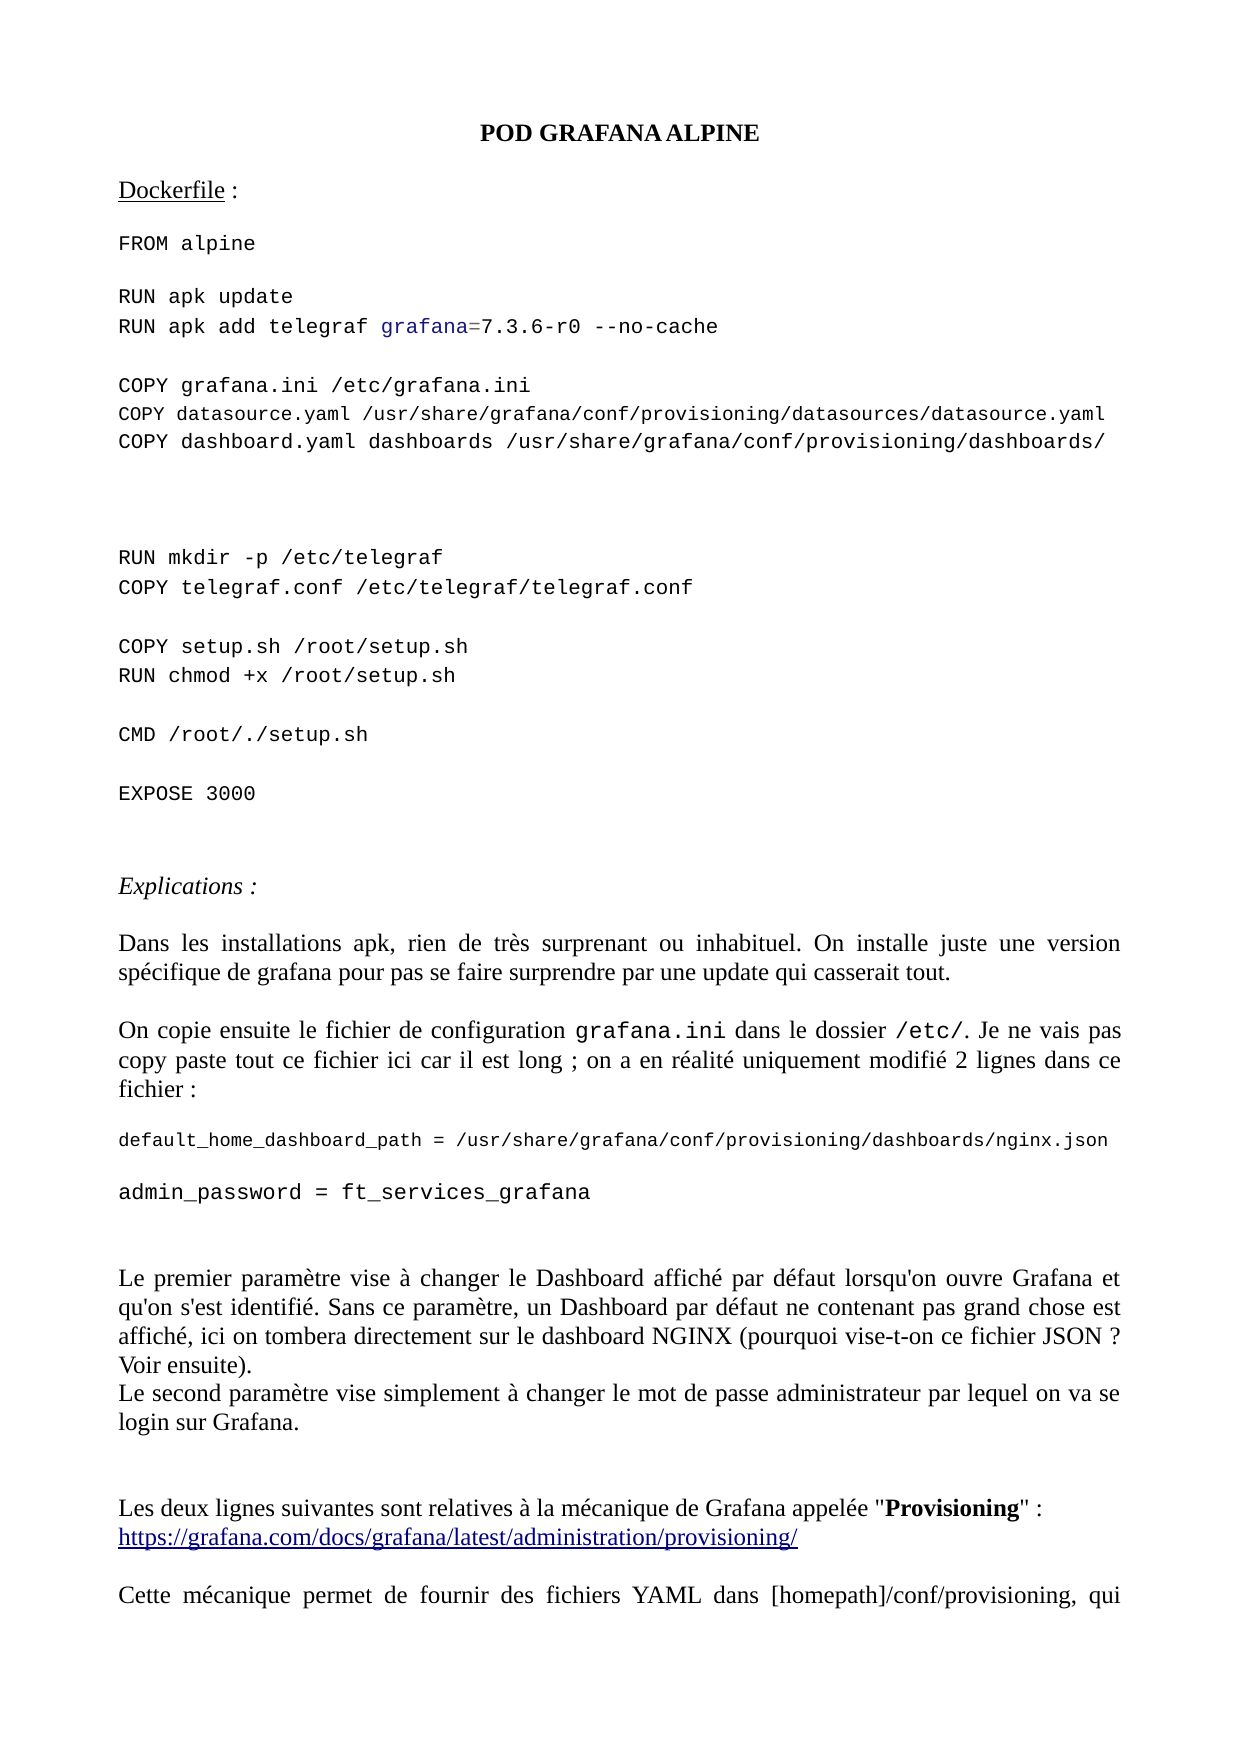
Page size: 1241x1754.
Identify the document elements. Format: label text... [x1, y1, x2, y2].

text COPY setup.sh /root/setup.sh [118, 636, 1122, 659]
text RUN chmod +x /root/setup.sh [118, 665, 1122, 689]
text Dockerfile : [118, 176, 1122, 204]
text COPY datasource.yaml /usr/share/grafana/conf/provisioning/datasources/datasource.yaml [118, 404, 1122, 426]
text admin_password = ft_services_grafana [118, 1181, 1122, 1206]
text COPY grafana.ini /etc/grafana.ini [118, 375, 1122, 398]
text EXPOSE 3000 [118, 783, 1122, 807]
text Le second paramètre vise simplement à changer le mot de passe administrateur par lequel on va se login sur Grafana. [118, 1378, 1122, 1436]
text Explications : [118, 871, 1122, 900]
text RUN apk update [118, 286, 1122, 310]
text https://grafana.com/docs/grafana/latest/administration/provisioning/ [118, 1522, 1122, 1551]
text default_home_dashboard_path = /usr/share/grafana/conf/provisioning/dashboards/nginx.json [118, 1131, 1122, 1152]
text COPY telegraf.conf /etc/telegraf/telegraf.conf [118, 577, 1122, 601]
text On copie ensuite le fichier de configuration grafana.ini dans le dossier /etc/. Je ne vais pas copy paste tout ce fichier ici car il est long ; on a en réalité uniquement modifié 2 lignes dans ce fichier : [118, 1015, 1122, 1102]
text FROM alpine [118, 233, 1122, 257]
text RUN mkdir -p /etc/telegraf [118, 547, 1122, 571]
text CMD /root/./setup.sh [118, 724, 1122, 748]
text Dans les installations apk, rien de très surprenant ou inhabituel. On installe juste une version spécifique de grafana pour pas se faire surprendre par une update qui casserait tout. [118, 928, 1122, 986]
text Les deux lignes suivantes sont relatives à la mécanique de Grafana appelée "Provisioning" : [118, 1493, 1122, 1522]
text COPY dashboard.yaml dashboards /usr/share/grafana/conf/provisioning/dashboards/ [118, 432, 1122, 455]
text Cette mécanique permet de fournir des fichiers YAML dans [homepath]/conf/provisioning, qui [118, 1580, 1122, 1608]
text RUN apk add telegraf grafana=7.3.6-r0 --no-cache [118, 316, 1122, 339]
text Le premier paramètre vise à changer le Dashboard affiché par défaut lorsqu'on ouvre Grafana et qu'on s'est identifié. Sans ce paramètre, un Dashboard par défaut ne contenant pas grand chose est affiché, ici on tombera directement sur le dashboard NGINX (pourquoi vise-t-on ce fichier JSON ? Voir ensuite). [118, 1263, 1122, 1378]
text POD GRAFANA ALPINE [118, 118, 1122, 147]
